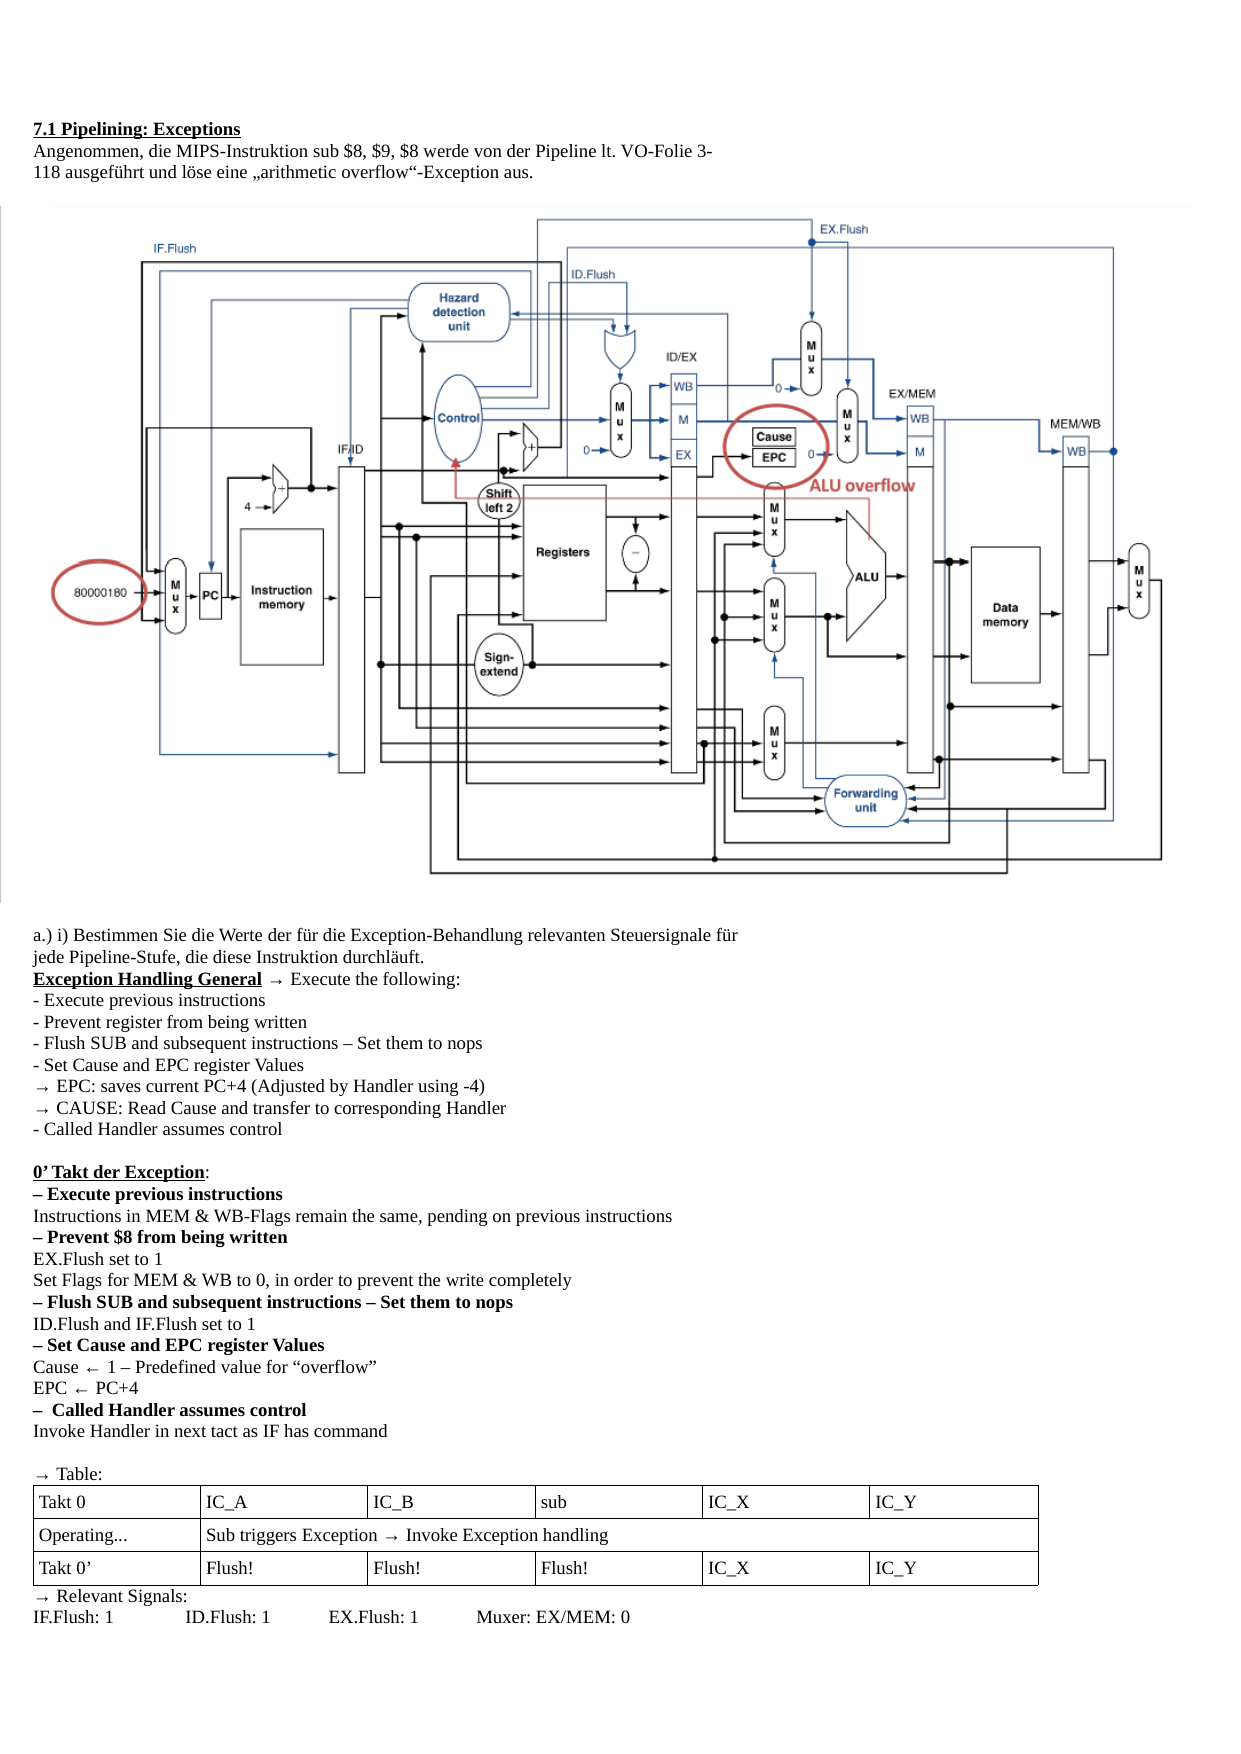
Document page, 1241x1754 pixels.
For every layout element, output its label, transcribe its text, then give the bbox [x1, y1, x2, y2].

table_cell Flush! [368, 1552, 535, 1584]
table_header Takt 0 [34, 1486, 200, 1518]
table_cell IC_Y [870, 1552, 1038, 1584]
table_cell IC_X [703, 1552, 869, 1584]
text – Execute previous instructions [33, 1183, 1214, 1204]
text Invoke Handler in next tact as IF has command [33, 1420, 1214, 1442]
text 118 ausgeführt und löse eine „arithmetic overflow“-Exception aus. [33, 161, 1214, 183]
text Exception Handling General → Execute the following: [33, 967, 1214, 989]
text a.) i) Bestimmen Sie die Werte der für die Exception-Behandlung relevanten Steuersignale für [33, 924, 1214, 946]
text 0’ Takt der Exception: [33, 1161, 1214, 1183]
text - Prevent register from being written [33, 1011, 1214, 1032]
text - Execute previous instructions [33, 989, 1214, 1011]
text Angenommen, die MIPS-Instruktion sub $8, $9, $8 werde von der Pipeline lt. VO-Folie 3- [33, 140, 1214, 161]
table_header IC_A [201, 1486, 367, 1518]
text EPC ← PC+4 [33, 1377, 1214, 1399]
text – Called Handler assumes control [33, 1399, 1214, 1420]
text – Flush SUB and subsequent instructions – Set them to nops [33, 1291, 1214, 1312]
text → Relevant Signals: [33, 1585, 1214, 1606]
text Set Flags for MEM & WB to 0, in order to prevent the write completely [33, 1269, 1214, 1291]
text ID.Flush and IF.Flush set to 1 [33, 1312, 1214, 1334]
text IF.Flush: 1 ID.Flush: 1 EX.Flush: 1 Muxer: EX/MEM: 0 [33, 1606, 1214, 1628]
table_header IC_X [703, 1486, 869, 1518]
text EX.Flush set to 1 [33, 1248, 1214, 1269]
table_cell Flush! [536, 1552, 702, 1584]
table_cell Operating... [34, 1519, 200, 1551]
table_header IC_B [368, 1486, 535, 1518]
text jede Pipeline-Stufe, die diese Instruktion durchläuft. [33, 946, 1214, 967]
picture [0, 206, 1240, 903]
text Instructions in MEM & WB-Flags remain the same, pending on previous instructions [33, 1204, 1214, 1226]
text - Called Handler assumes control [33, 1118, 1214, 1140]
text → CAUSE: Read Cause and transfer to corresponding Handler [33, 1097, 1214, 1118]
table_header sub [536, 1486, 702, 1518]
text – Prevent $8 from being written [33, 1226, 1214, 1248]
table_header IC_Y [870, 1486, 1038, 1518]
text → EPC: saves current PC+4 (Adjusted by Handler using -4) [33, 1075, 1214, 1097]
text Cause ← 1 – Predefined value for “overflow” [33, 1356, 1214, 1377]
text - Set Cause and EPC register Values [33, 1054, 1214, 1075]
table_cell Takt 0’ [34, 1552, 200, 1584]
text 7.1 Pipelining: Exceptions [33, 118, 1214, 140]
table_cell Flush! [201, 1552, 367, 1584]
text - Flush SUB and subsequent instructions – Set them to nops [33, 1032, 1214, 1054]
text → Table: [33, 1463, 1214, 1485]
table_cell Sub triggers Exception → Invoke Exception handling [201, 1519, 1038, 1551]
text – Set Cause and EPC register Values [33, 1334, 1214, 1356]
